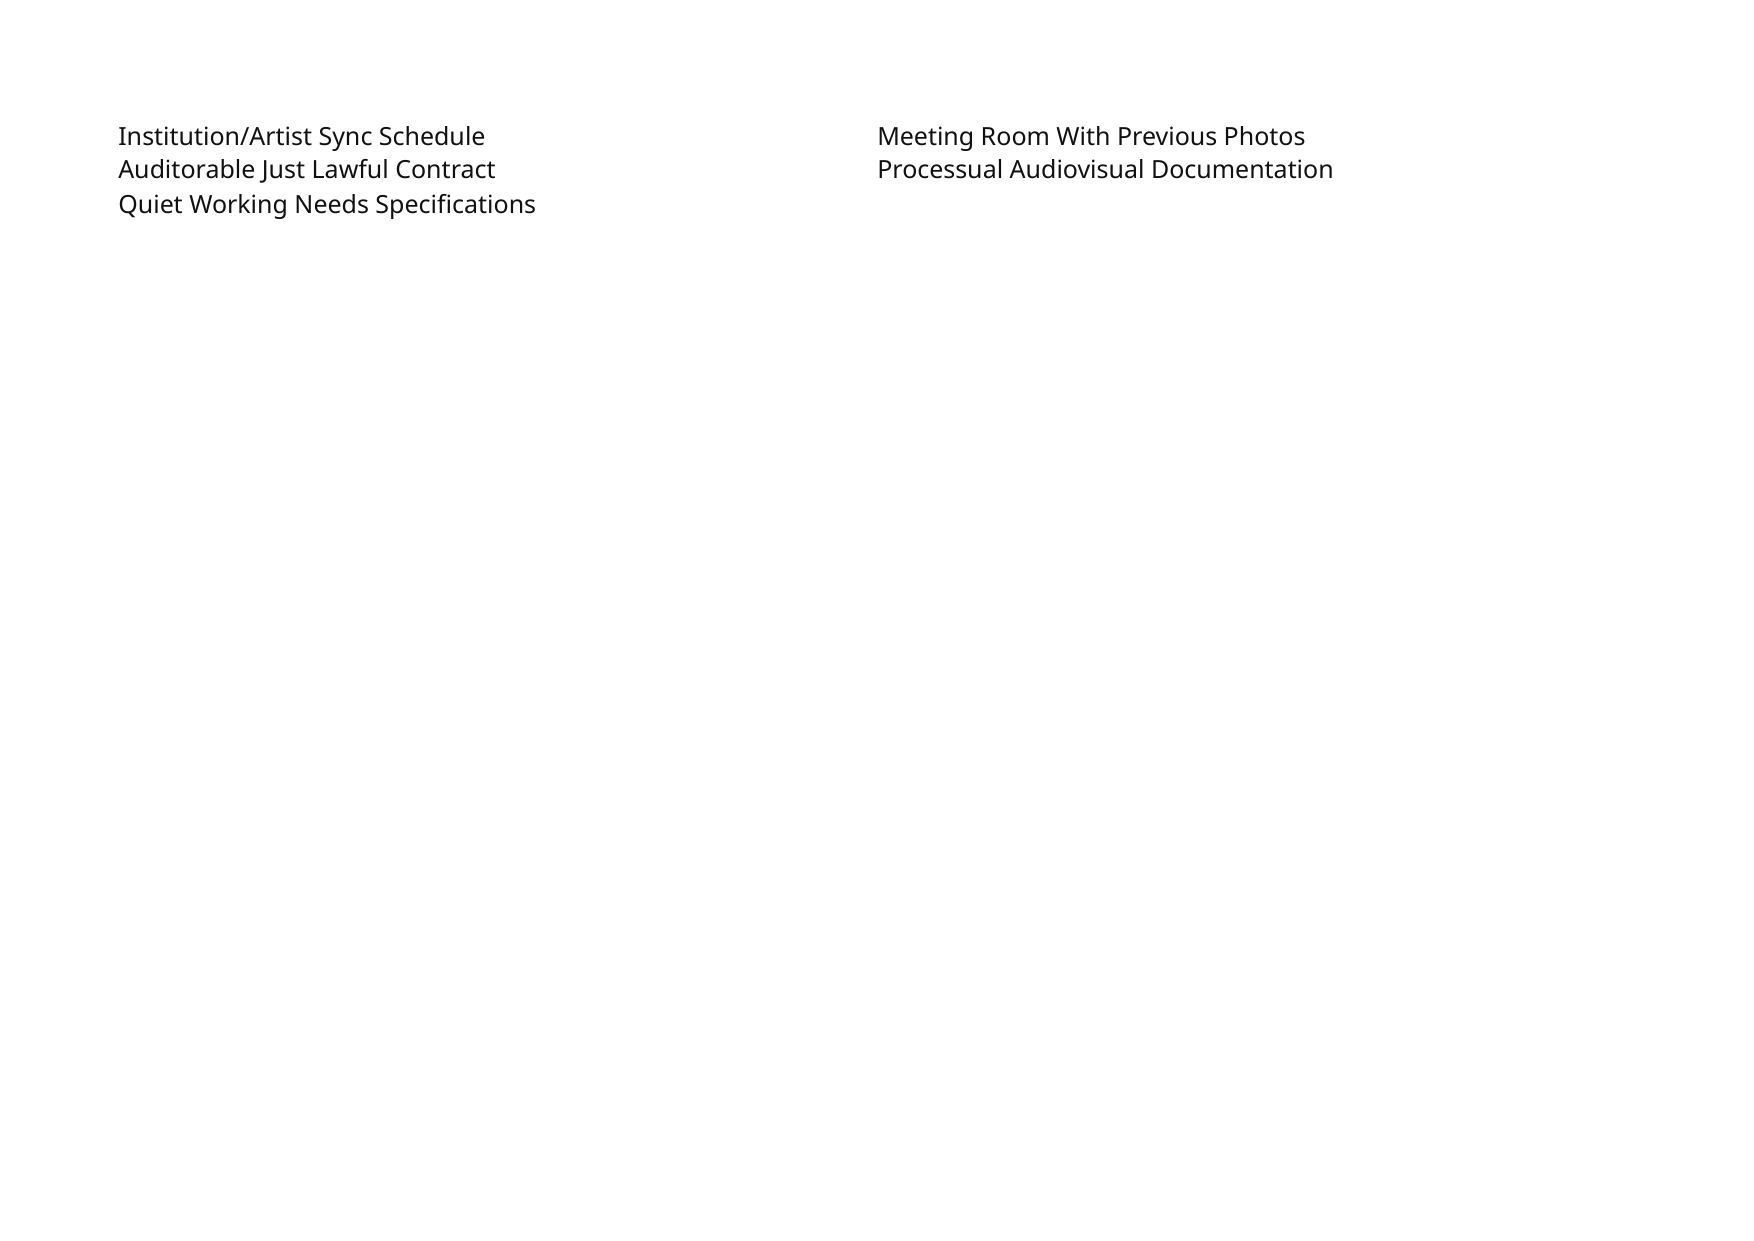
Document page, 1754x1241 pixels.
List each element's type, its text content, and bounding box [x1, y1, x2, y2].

text Meeting Room With Previous Photos [877, 118, 1636, 152]
text Institution/Artist Sync Schedule [118, 118, 877, 152]
text Quiet Working Needs Specifications [118, 186, 877, 220]
text Processual Audiovisual Documentation [877, 152, 1636, 186]
text Auditorable Just Lawful Contract [118, 152, 877, 186]
